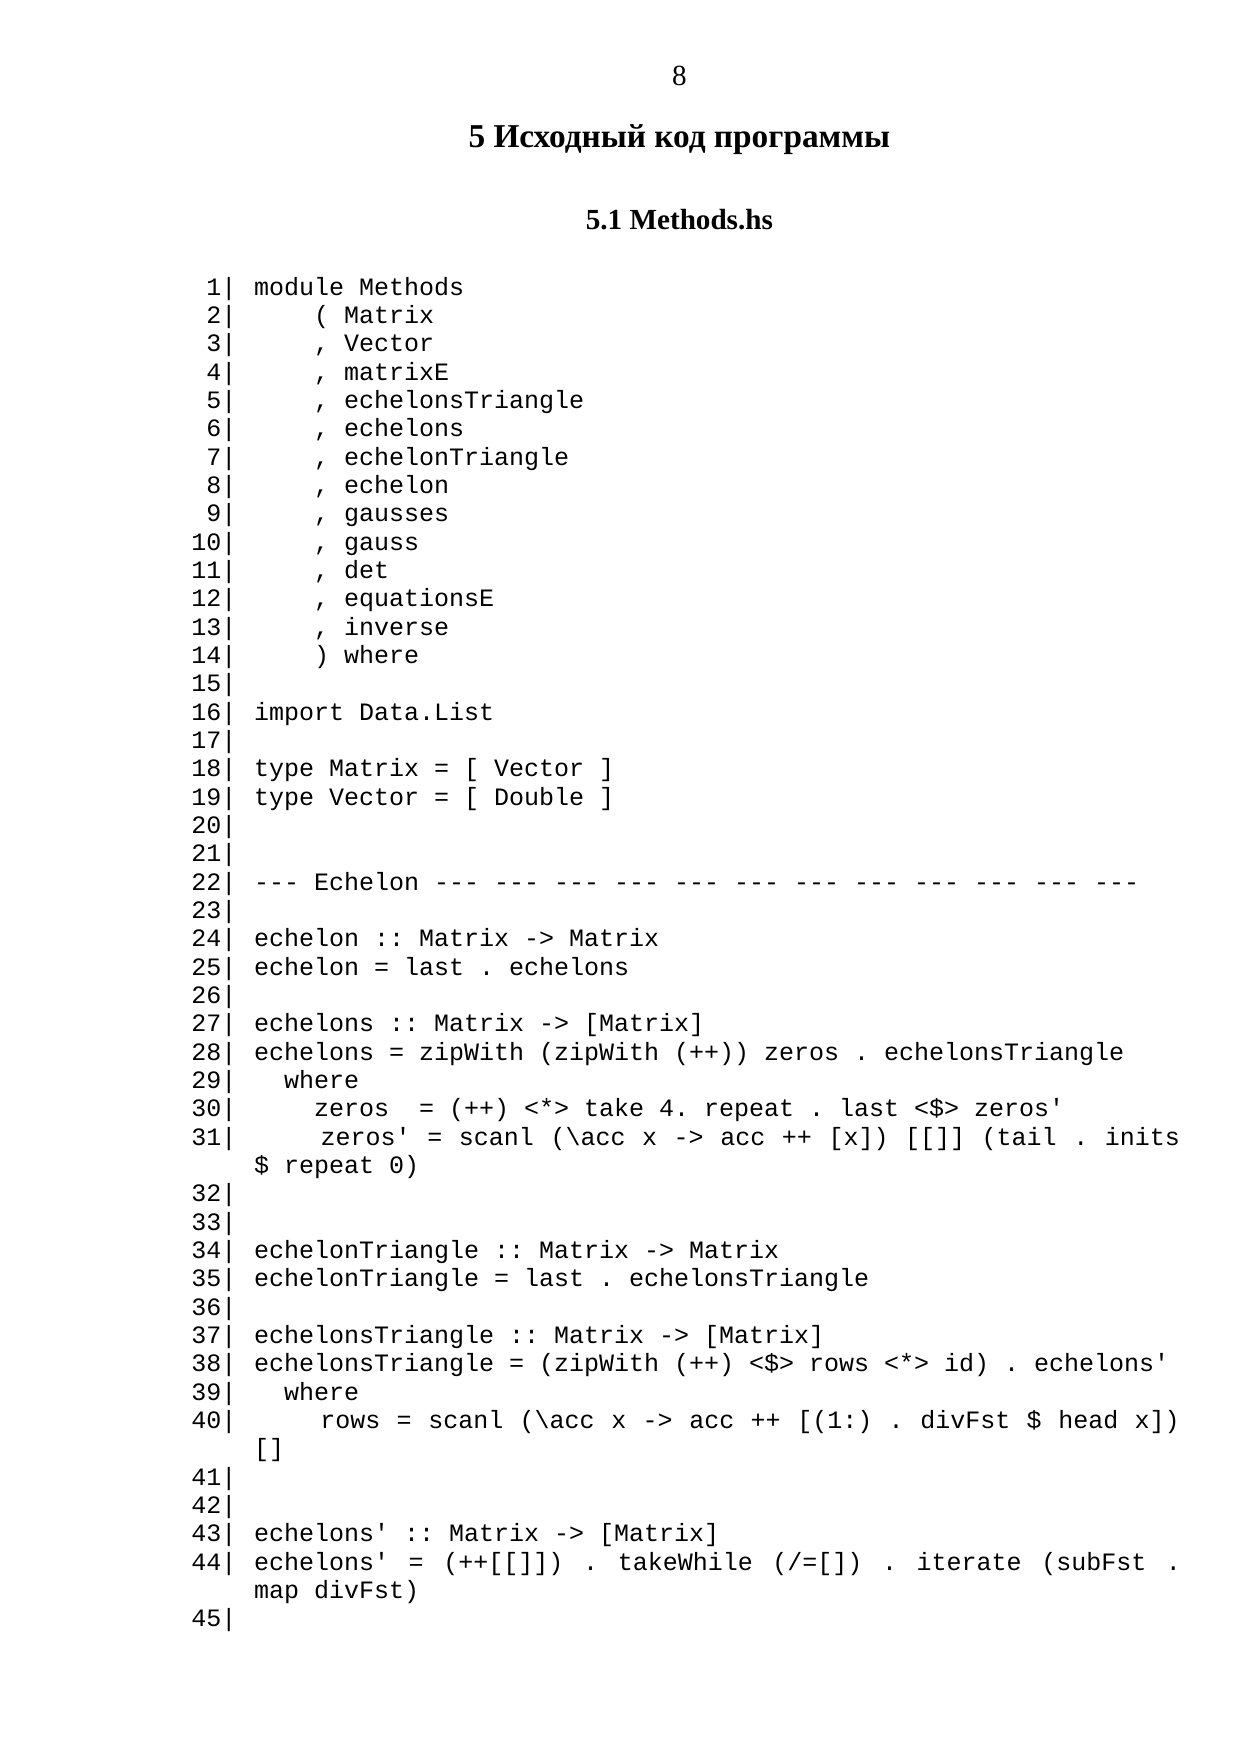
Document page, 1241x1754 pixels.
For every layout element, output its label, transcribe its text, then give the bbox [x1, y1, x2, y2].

list type Vector = [ Double ] [236, 784, 1181, 813]
list , matrixE [236, 359, 1181, 388]
list --- Echelon --- --- --- --- --- --- --- --- --- --- --- --- [236, 869, 1181, 898]
list , echelonsTriangle [236, 388, 1181, 416]
list , equationsE [236, 586, 1181, 614]
list zeros = (++) <*> take 4. repeat . last <$> zeros' [236, 1096, 1181, 1124]
list module Methods [236, 274, 1181, 303]
list zeros' = scanl (\acc x -> acc ++ [x]) [[]] (tail . inits $ repeat 0) [236, 1124, 1181, 1181]
list rows = scanl (\acc x -> acc ++ [(1:) . divFst $ head x]) [] [236, 1408, 1181, 1464]
list ) where [236, 643, 1181, 671]
list echelons' :: Matrix -> [Matrix] [236, 1521, 1181, 1549]
list echelon :: Matrix -> Matrix [236, 926, 1181, 954]
list , echelons [236, 416, 1181, 444]
list type Matrix = [ Vector ] [236, 756, 1181, 784]
list , gauss [236, 529, 1181, 558]
list echelons = zipWith (zipWith (++)) zeros . echelonsTriangle [236, 1039, 1181, 1068]
list echelonsTriangle = (zipWith (++) <$> rows <*> id) . echelons' [236, 1351, 1181, 1379]
list echelonTriangle :: Matrix -> Matrix [236, 1238, 1181, 1266]
list import Data.List [236, 699, 1181, 728]
list , Vector [236, 331, 1181, 359]
list , det [236, 558, 1181, 586]
subtitle Исходный код программы [177, 118, 1181, 155]
subtitle Methods.hs [177, 204, 1181, 236]
list , inverse [236, 614, 1181, 643]
list echelons' = (++[[]]) . takeWhile (/=[]) . iterate (subFst . map divFst) [236, 1549, 1181, 1606]
list ( Matrix [236, 303, 1181, 331]
list echelonTriangle = last . echelonsTriangle [236, 1266, 1181, 1294]
list echelonsTriangle :: Matrix -> [Matrix] [236, 1323, 1181, 1351]
list where [236, 1068, 1181, 1096]
list , echelon [236, 473, 1181, 501]
list where [236, 1379, 1181, 1408]
list , echelonTriangle [236, 444, 1181, 473]
list echelon = last . echelons [236, 954, 1181, 983]
list , gausses [236, 501, 1181, 529]
list echelons :: Matrix -> [Matrix] [236, 1011, 1181, 1039]
